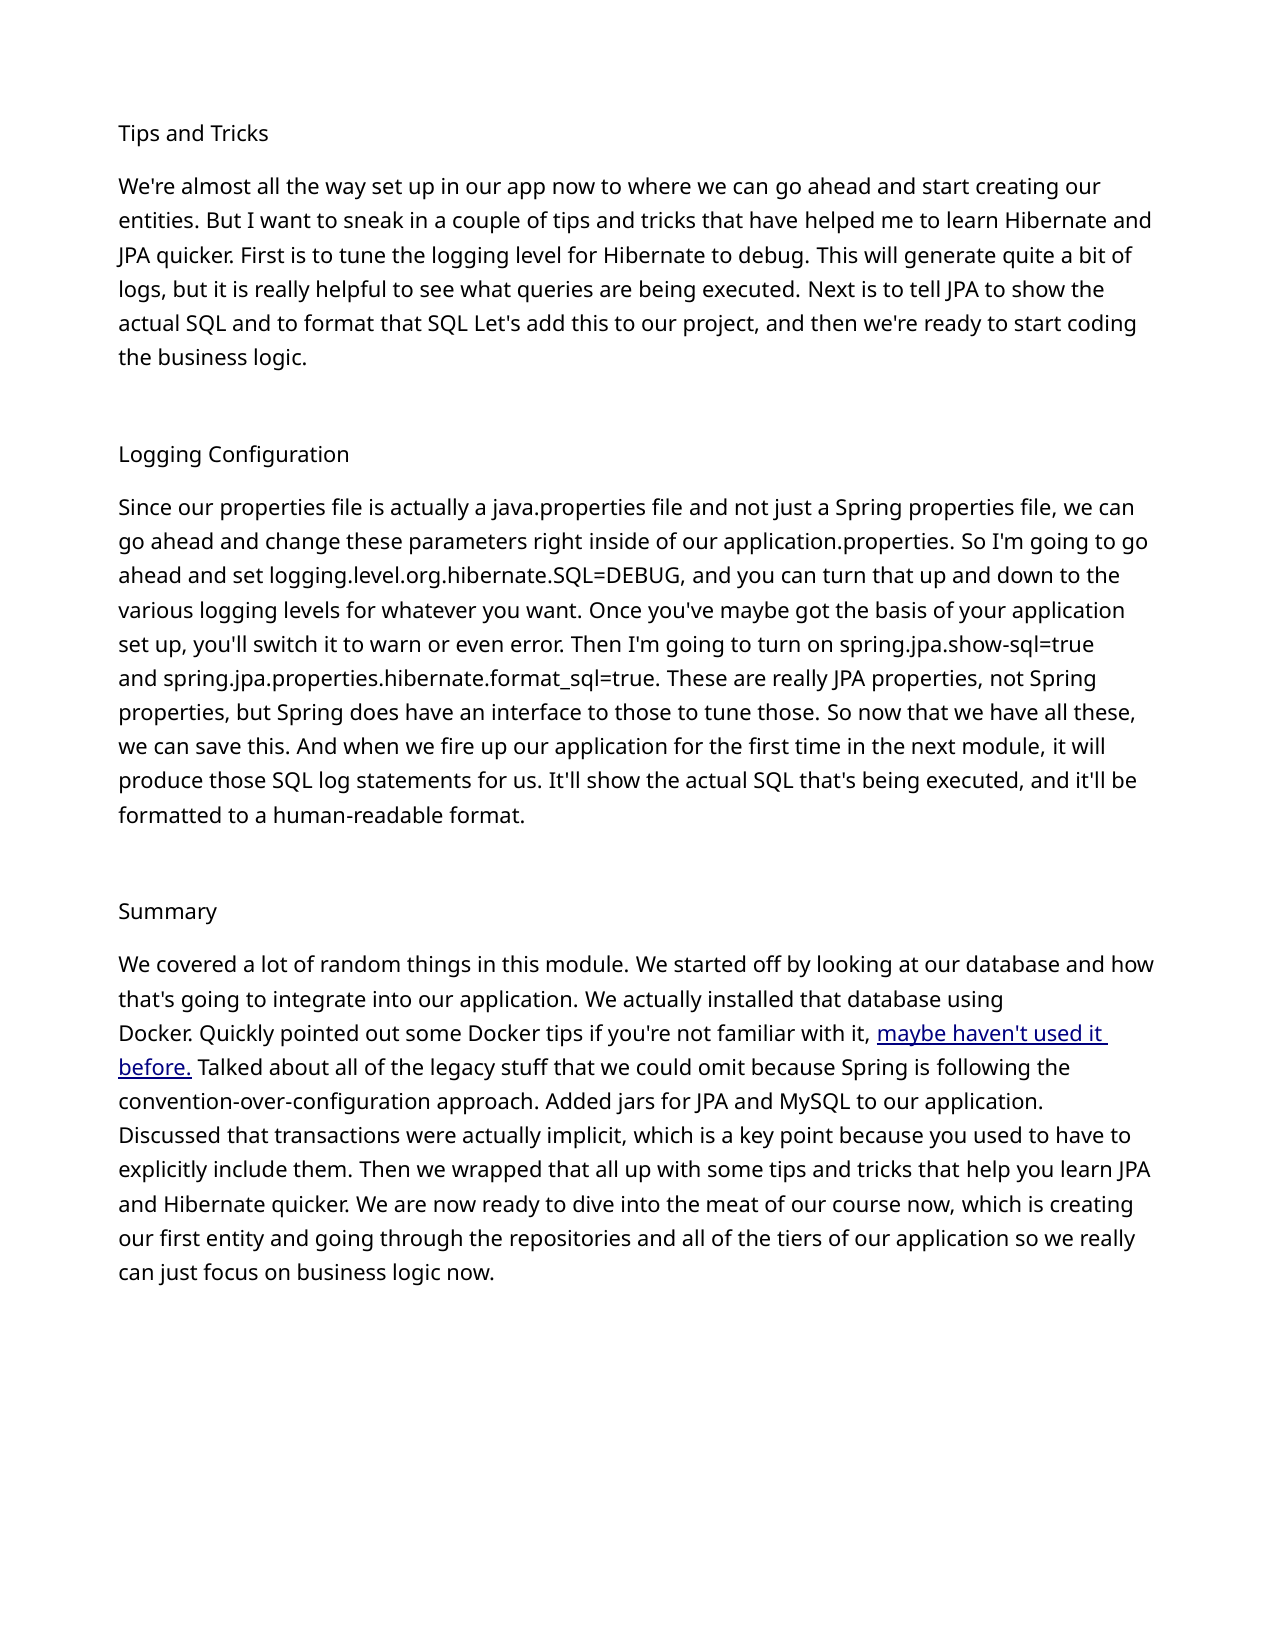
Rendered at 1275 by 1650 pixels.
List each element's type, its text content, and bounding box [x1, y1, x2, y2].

subtitle Logging Configuration [118, 439, 1157, 469]
text We covered a lot of random things in this module. We started off by looking at our database and how that's going to integrate into our application. We actually installed that database using Docker. Quickly pointed out some Docker tips if you're not familiar with it, maybe haven't used it before. Talked about all of the legacy stuff that we could omit because Spring is following the convention‑over‑configuration approach. Added jars for JPA and MySQL to our application. Discussed that transactions were actually implicit, which is a key point because you used to have to explicitly include them. Then we wrapped that all up with some tips and tricks that help you learn JPA and Hibernate quicker. We are now ready to dive into the meat of our course now, which is creating our first entity and going through the repositories and all of the tiers of our application so we really can just focus on business logic now. [118, 949, 1157, 1287]
text We're almost all the way set up in our app now to where we can go ahead and start creating our entities. But I want to sneak in a couple of tips and tricks that have helped me to learn Hibernate and JPA quicker. First is to tune the logging level for Hibernate to debug. This will generate quite a bit of logs, but it is really helpful to see what queries are being executed. Next is to tell JPA to show the actual SQL and to format that SQL Let's add this to our project, and then we're ready to start coding the business logic. [118, 171, 1157, 372]
text Since our properties file is actually a java.properties file and not just a Spring properties file, we can go ahead and change these parameters right inside of our application.properties. So I'm going to go ahead and set logging.level.org.hibernate.SQL=DEBUG, and you can turn that up and down to the various logging levels for whatever you want. Once you've maybe got the basis of your application set up, you'll switch it to warn or even error. Then I'm going to turn on spring.jpa.show‑sql=true and spring.jpa.properties.hibernate.format_sql=true. These are really JPA properties, not Spring properties, but Spring does have an interface to those to tune those. So now that we have all these, we can save this. And when we fire up our application for the first time in the next module, it will produce those SQL log statements for us. It'll show the actual SQL that's being executed, and it'll be formatted to a human‑readable format. [118, 492, 1157, 829]
subtitle Tips and Tricks [118, 118, 1157, 148]
subtitle Summary [118, 896, 1157, 926]
